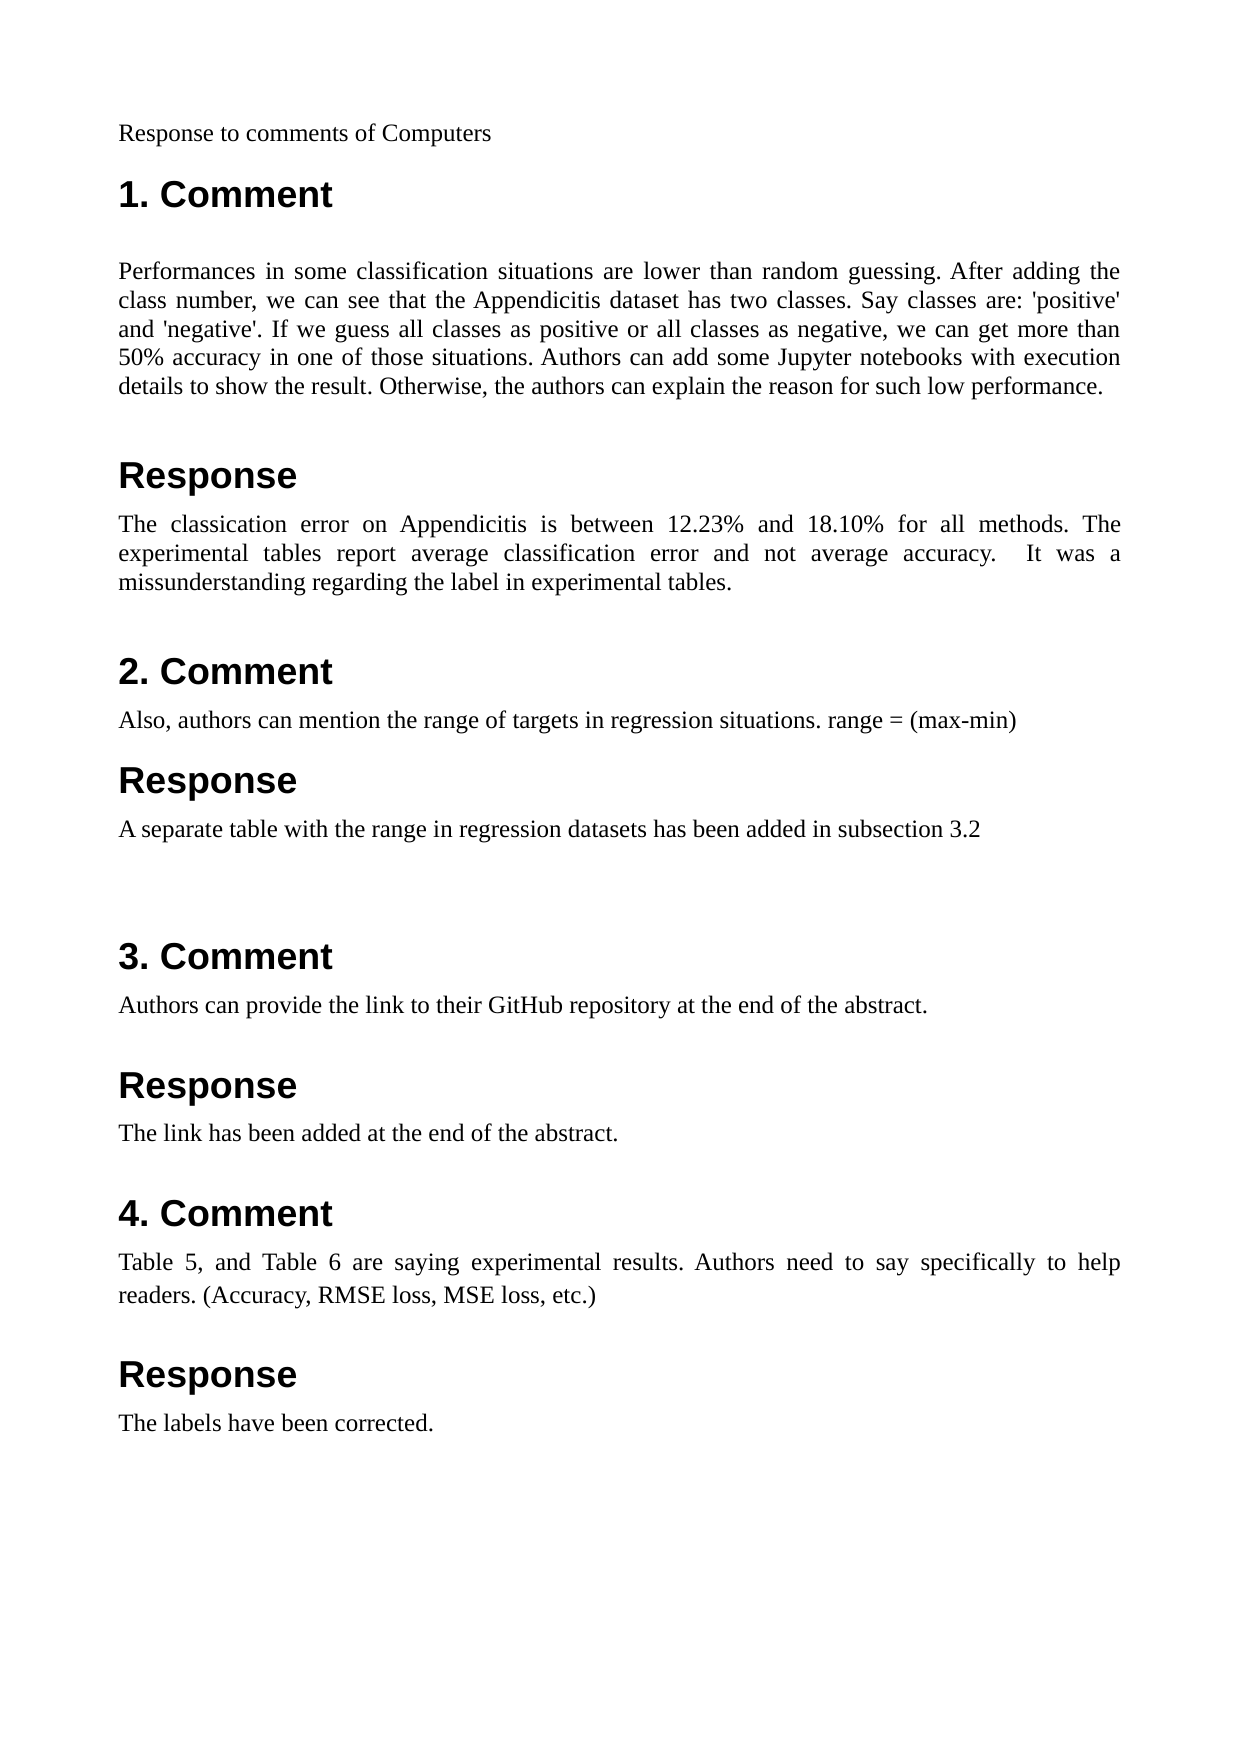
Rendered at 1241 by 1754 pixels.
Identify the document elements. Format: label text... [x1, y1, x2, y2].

subtitle Response [118, 1063, 1122, 1106]
text The labels have been corrected. [118, 1408, 1122, 1437]
subtitle Response [118, 1352, 1122, 1395]
text A separate table with the range in regression datasets has been added in subsection 3.2 [118, 814, 1122, 843]
text The link has been added at the end of the abstract. [118, 1118, 1122, 1147]
text Authors can provide the link to their GitHub repository at the end of the abstract. [118, 990, 1122, 1019]
subtitle Response [118, 759, 1122, 802]
text Table 5, and Table 6 are saying experimental results. Authors need to say specifically to help readers. (Accuracy, RMSE loss, MSE loss, etc.) [118, 1247, 1122, 1308]
subtitle Response [118, 454, 1122, 497]
subtitle 1. Comment [118, 172, 1122, 215]
text The classication error on Appendicitis is between 12.23% and 18.10% for all methods. The experimental tables report average classification error and not average accuracy. It was a missunderstanding regarding the label in experimental tables. [118, 509, 1122, 596]
subtitle 4. Comment [118, 1191, 1122, 1234]
text Also, authors can mention the range of targets in regression situations. range = (max-min) [118, 705, 1122, 734]
subtitle 2. Comment [118, 649, 1122, 692]
text Response to comments of Computers [118, 118, 1122, 147]
subtitle 3. Comment [118, 934, 1122, 978]
text Performances in some classification situations are lower than random guessing. After adding the class number, we can see that the Appendicitis dataset has two classes. Say classes are: 'positive' and 'negative'. If we guess all classes as positive or all classes as negative, we can get more than 50% accuracy in one of those situations. Authors can add some Jupyter notebooks with execution details to show the result. Otherwise, the authors can explain the reason for such low performance. [118, 227, 1122, 400]
